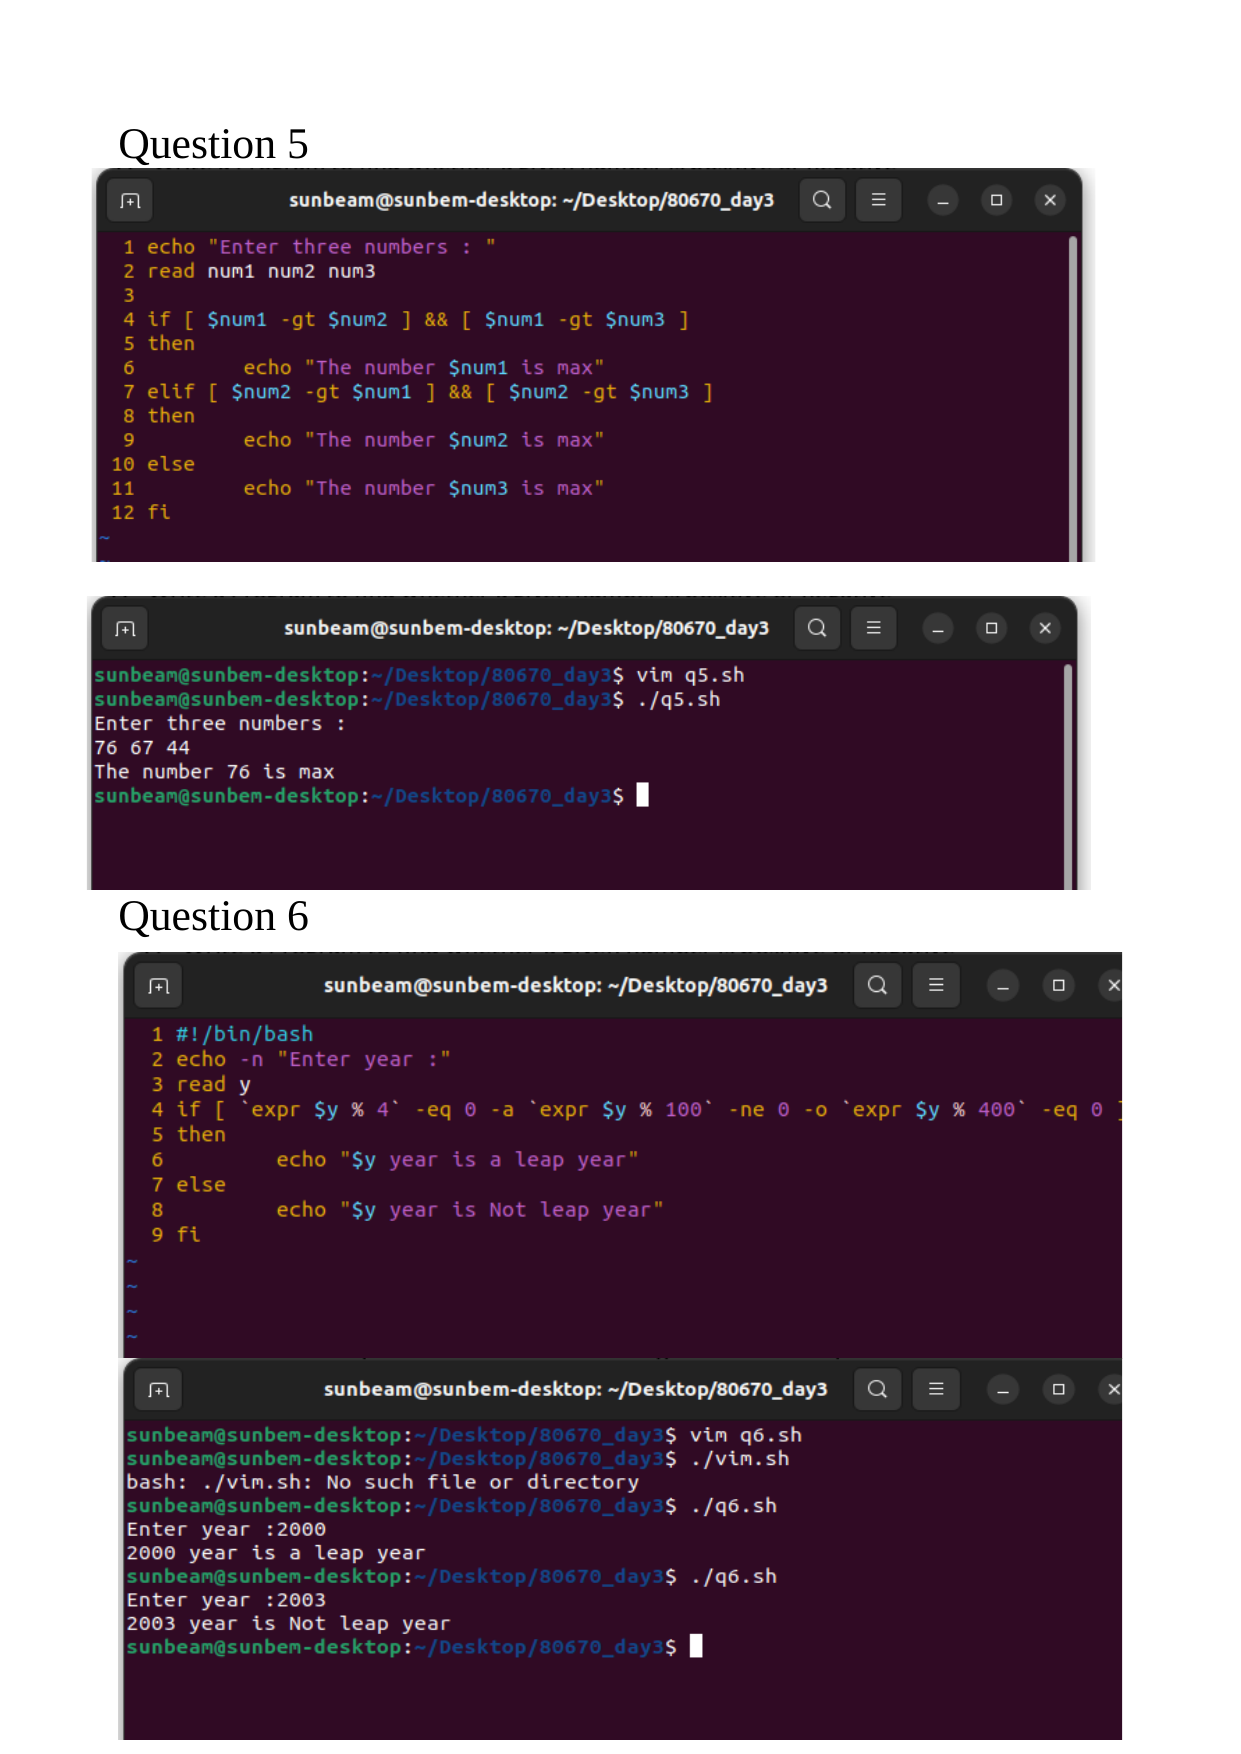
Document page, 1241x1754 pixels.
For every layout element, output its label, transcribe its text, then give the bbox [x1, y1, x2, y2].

picture [91, 168, 1096, 562]
text Question 6 [118, 168, 1122, 940]
picture [86, 596, 1091, 890]
picture [118, 952, 1123, 1740]
text Question 5 [118, 118, 1122, 168]
